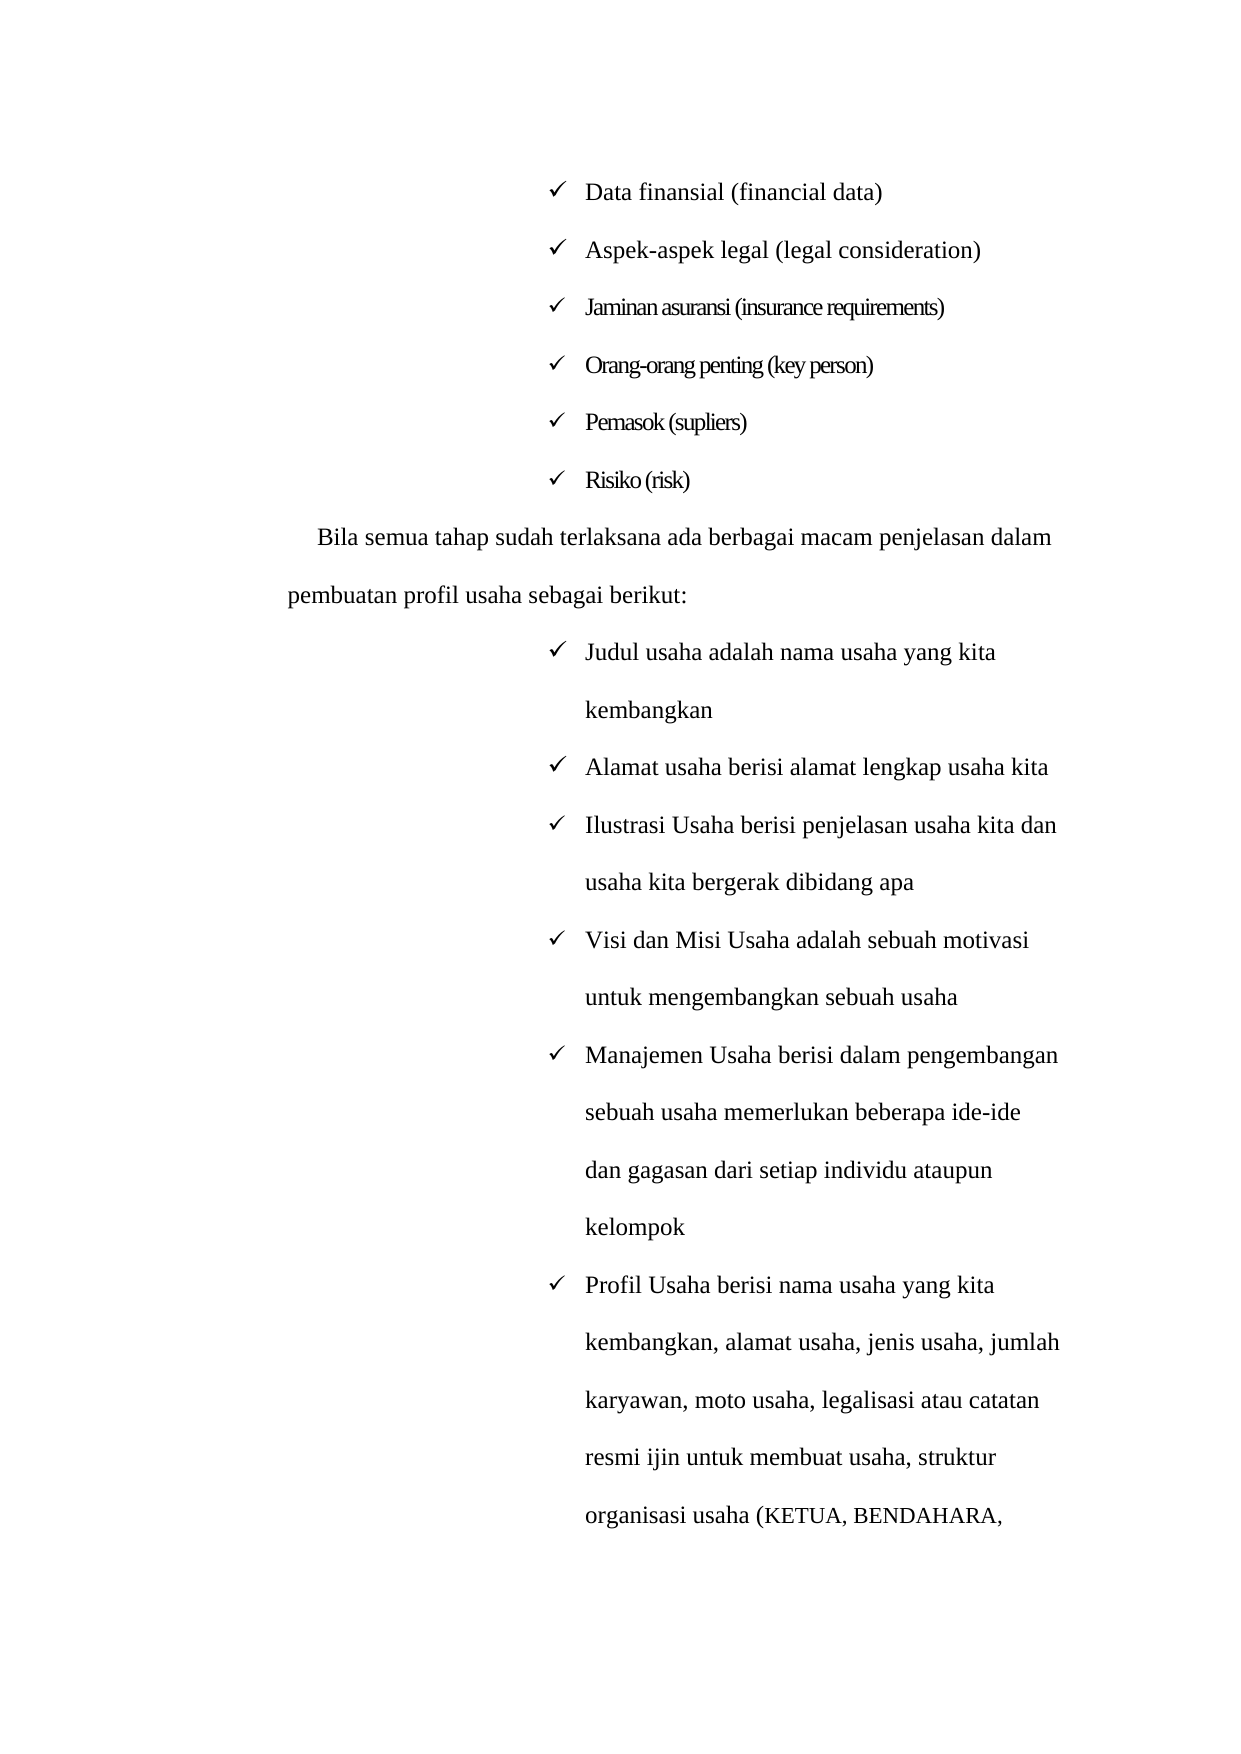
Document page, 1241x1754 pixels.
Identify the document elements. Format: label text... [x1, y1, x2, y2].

list Ilustrasi Usaha berisi penjelasan usaha kita dan usaha kita bergerak dibidang apa [547, 810, 1063, 896]
list Bila semua tahap sudah terlaksana ada berbagai macam penjelasan dalam pembuatan profil usaha sebagai berikut: [287, 522, 1063, 608]
list Aspek-aspek legal (legal consideration) [547, 235, 1063, 263]
list Pemasok (supliers) [547, 407, 1063, 436]
list Visi dan Misi Usaha adalah sebuah motivasi untuk mengembangkan sebuah usaha [547, 925, 1063, 1011]
list Profil Usaha berisi nama usaha yang kita kembangkan, alamat usaha, jenis usaha, jumlah karyawan, moto usaha, legalisasi atau catatan resmi ijin untuk membuat usaha, struktur organisasi usaha (KETUA, BENDAHARA, [547, 1270, 1063, 1528]
list Orang-orang penting (key person) [547, 350, 1063, 378]
list Risiko (risk) [547, 465, 1063, 493]
list Alamat usaha berisi alamat lengkap usaha kita [547, 752, 1063, 781]
list Data finansial (financial data) [547, 177, 1063, 206]
list Manajemen Usaha berisi dalam pengembangan sebuah usaha memerlukan beberapa ide-ide dan gagasan dari setiap individu ataupun kelompok [547, 1040, 1063, 1241]
list Jaminan asuransi (insurance requirements) [547, 292, 1063, 321]
list Judul usaha adalah nama usaha yang kita kembangkan [547, 637, 1063, 723]
